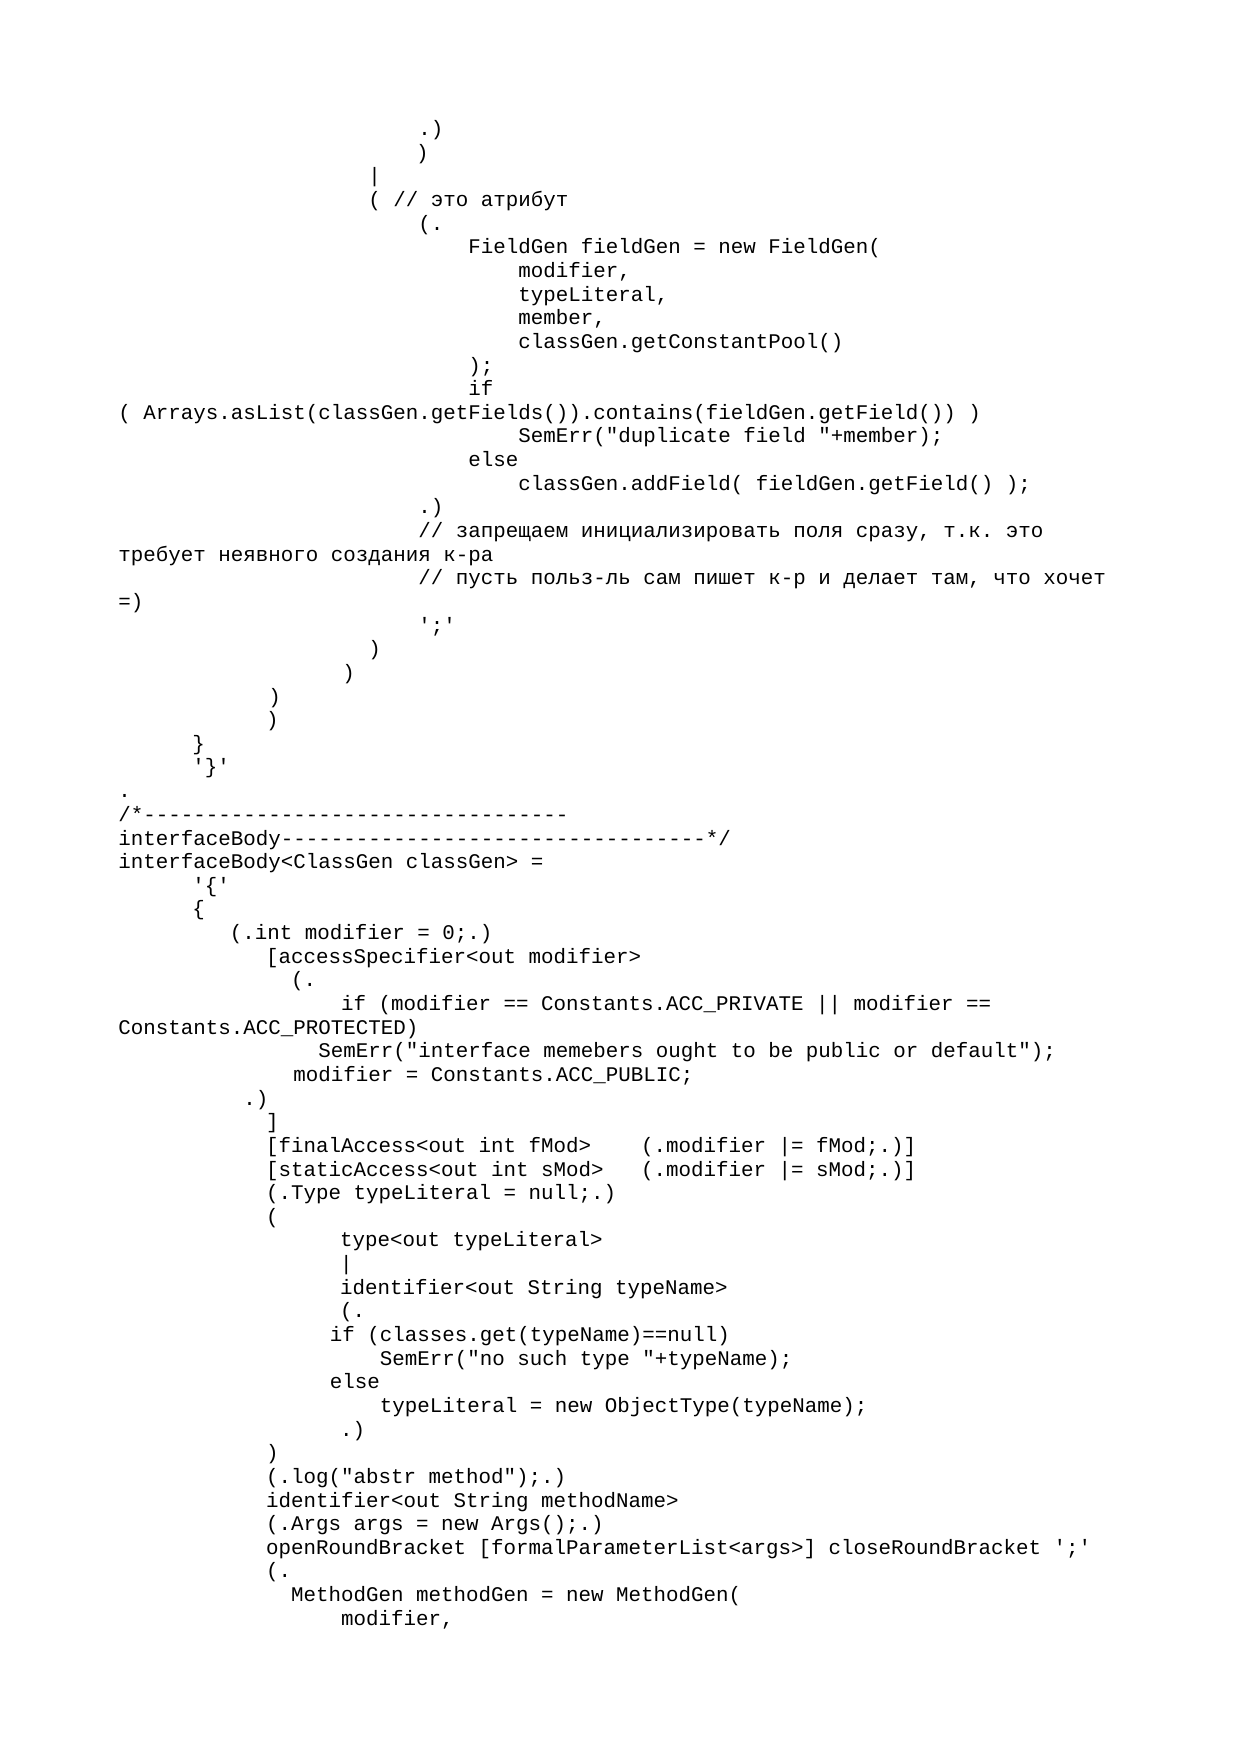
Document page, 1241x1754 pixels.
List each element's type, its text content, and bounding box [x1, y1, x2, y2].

text (. [118, 1300, 1122, 1324]
text else [118, 1371, 1122, 1395]
text SemErr("interface memebers ought to be public or default"); [118, 1040, 1122, 1064]
text ) [118, 662, 1122, 686]
text identifier<out String typeName> [118, 1277, 1122, 1300]
text // запрещаем инициализировать поля сразу, т.к. это требует неявного создания к-ра [118, 520, 1122, 567]
text if ( Arrays.asList(classGen.getFields()).contains(fieldGen.getField()) ) [118, 378, 1122, 426]
text (.Args args = new Args();.) [118, 1513, 1122, 1537]
text typeLiteral = new ObjectType(typeName); [118, 1395, 1122, 1419]
text } [118, 733, 1122, 757]
text FieldGen fieldGen = new FieldGen( [118, 236, 1122, 260]
text modifier, [118, 1608, 1122, 1631]
text . [118, 780, 1122, 804]
text typeLiteral, [118, 284, 1122, 307]
text '{' [118, 875, 1122, 898]
text /*----------------------------------interfaceBody----------------------------------*/ [118, 804, 1122, 851]
text '}' [118, 757, 1122, 780]
text openRoundBracket [formalParameterList<args>] closeRoundBracket ';' [118, 1537, 1122, 1561]
text ) [118, 1442, 1122, 1466]
text interfaceBody<ClassGen classGen> = [118, 851, 1122, 875]
text SemErr("no such type "+typeName); [118, 1348, 1122, 1371]
text .) [118, 118, 1122, 142]
text if (modifier == Constants.ACC_PRIVATE || modifier == Constants.ACC_PROTECTED) [118, 993, 1122, 1040]
text ';' [118, 615, 1122, 638]
text ); [118, 354, 1122, 378]
text ) [118, 142, 1122, 165]
text (. [118, 969, 1122, 993]
text identifier<out String methodName> [118, 1489, 1122, 1513]
text .) [118, 1088, 1122, 1111]
text .) [118, 1419, 1122, 1442]
text ) [118, 686, 1122, 709]
text member, [118, 307, 1122, 331]
text MethodGen methodGen = new MethodGen( [118, 1584, 1122, 1608]
text ) [118, 709, 1122, 733]
text [accessSpecifier<out modifier> [118, 946, 1122, 969]
text else [118, 449, 1122, 473]
text .) [118, 496, 1122, 520]
text ) [118, 638, 1122, 662]
text ( // это атрибут [118, 189, 1122, 213]
text modifier, [118, 260, 1122, 284]
text // пусть польз-ль сам пишет к-р и делает там, что хочет =) [118, 567, 1122, 615]
text ( [118, 1206, 1122, 1229]
text | [118, 165, 1122, 189]
text if (classes.get(typeName)==null) [118, 1324, 1122, 1348]
text (. [118, 213, 1122, 236]
text classGen.addField( fieldGen.getField() ); [118, 473, 1122, 496]
text (.Type typeLiteral = null;.) [118, 1182, 1122, 1206]
text [staticAccess<out int sMod> (.modifier |= sMod;.)] [118, 1158, 1122, 1182]
text ] [118, 1111, 1122, 1135]
text (.int modifier = 0;.) [118, 922, 1122, 946]
text { [118, 898, 1122, 922]
text [finalAccess<out int fMod> (.modifier |= fMod;.)] [118, 1135, 1122, 1158]
text (.log("abstr method");.) [118, 1466, 1122, 1489]
text modifier = Constants.ACC_PUBLIC; [118, 1064, 1122, 1088]
text SemErr("duplicate field "+member); [118, 426, 1122, 449]
text (. [118, 1561, 1122, 1584]
text | [118, 1253, 1122, 1277]
text classGen.getConstantPool() [118, 331, 1122, 354]
text type<out typeLiteral> [118, 1229, 1122, 1253]
